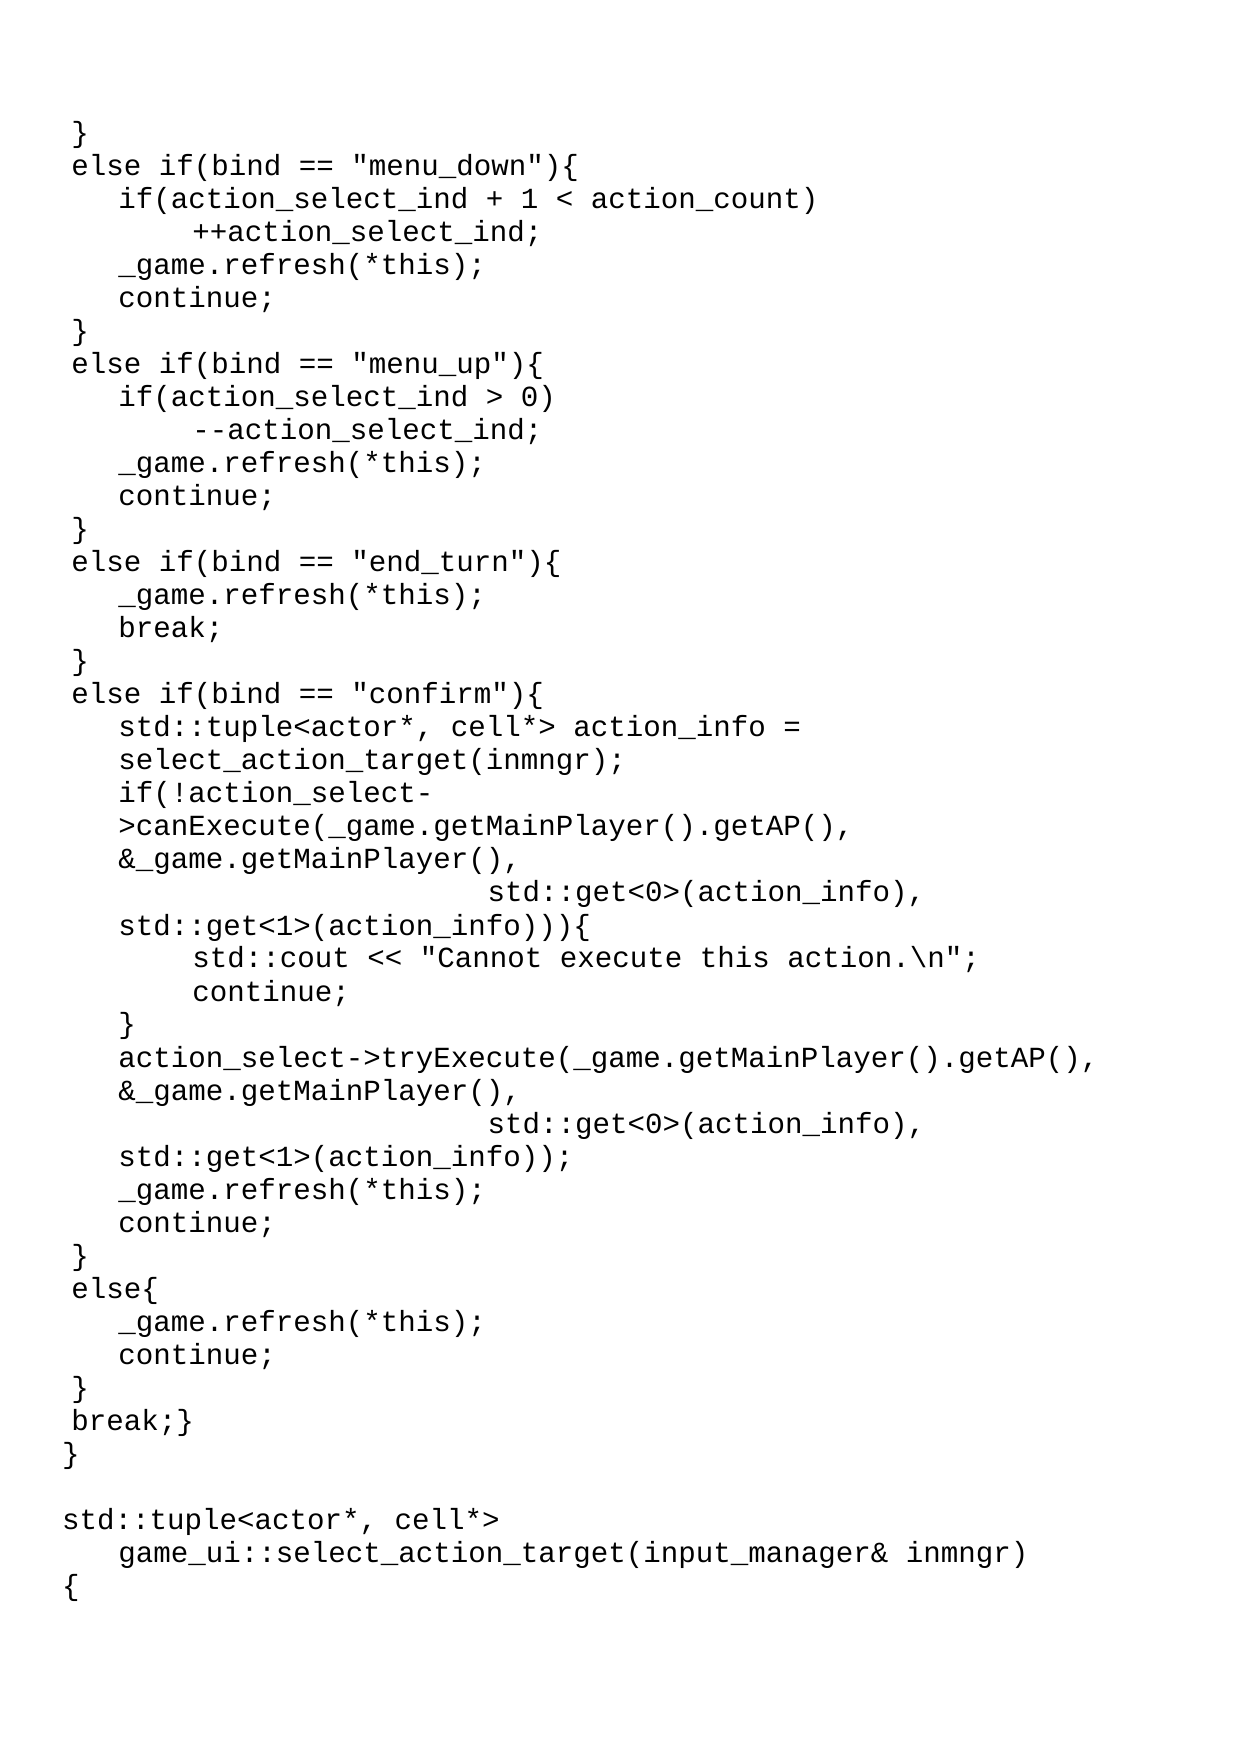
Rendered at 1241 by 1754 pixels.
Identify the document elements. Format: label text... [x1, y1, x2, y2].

text break; [62, 613, 1122, 646]
text _game.refresh(*this); [62, 1175, 1122, 1208]
text } [62, 118, 1122, 151]
text continue; [62, 283, 1122, 316]
text } [62, 1439, 1122, 1472]
text else if(bind == "confirm"){ [62, 679, 1122, 712]
text } [62, 646, 1122, 679]
text ++action_select_ind; [62, 217, 1122, 250]
text _game.refresh(*this); [62, 448, 1122, 481]
text continue; [62, 481, 1122, 514]
text else if(bind == "end_turn"){ [62, 547, 1122, 580]
text action_select->tryExecute(_game.getMainPlayer().getAP(), &_game.getMainPlayer(), [62, 1043, 1122, 1109]
text } [62, 514, 1122, 547]
text _game.refresh(*this); [62, 250, 1122, 283]
text continue; [62, 1340, 1122, 1373]
text _game.refresh(*this); [62, 580, 1122, 613]
text continue; [62, 977, 1122, 1010]
text break;} [62, 1406, 1122, 1439]
text --action_select_ind; [62, 415, 1122, 448]
text if(!action_select->canExecute(_game.getMainPlayer().getAP(), &_game.getMainPlayer(), [62, 778, 1122, 878]
text if(action_select_ind + 1 < action_count) [62, 184, 1122, 217]
text std::cout << "Cannot execute this action.\n"; [62, 944, 1122, 977]
text { [62, 1571, 1122, 1604]
text } [62, 316, 1122, 349]
text else{ [62, 1274, 1122, 1307]
text continue; [62, 1208, 1122, 1241]
text } [62, 1010, 1122, 1043]
text std::get<0>(action_info), std::get<1>(action_info)); [62, 1109, 1122, 1175]
text std::get<0>(action_info), std::get<1>(action_info))){ [62, 878, 1122, 944]
text } [62, 1241, 1122, 1274]
text std::tuple<actor*, cell*> game_ui::select_action_target(input_manager& inmngr) [62, 1505, 1122, 1571]
text else if(bind == "menu_down"){ [62, 151, 1122, 184]
text } [62, 1373, 1122, 1406]
text if(action_select_ind > 0) [62, 382, 1122, 415]
text std::tuple<actor*, cell*> action_info = select_action_target(inmngr); [62, 712, 1122, 778]
text else if(bind == "menu_up"){ [62, 349, 1122, 382]
text _game.refresh(*this); [62, 1307, 1122, 1340]
